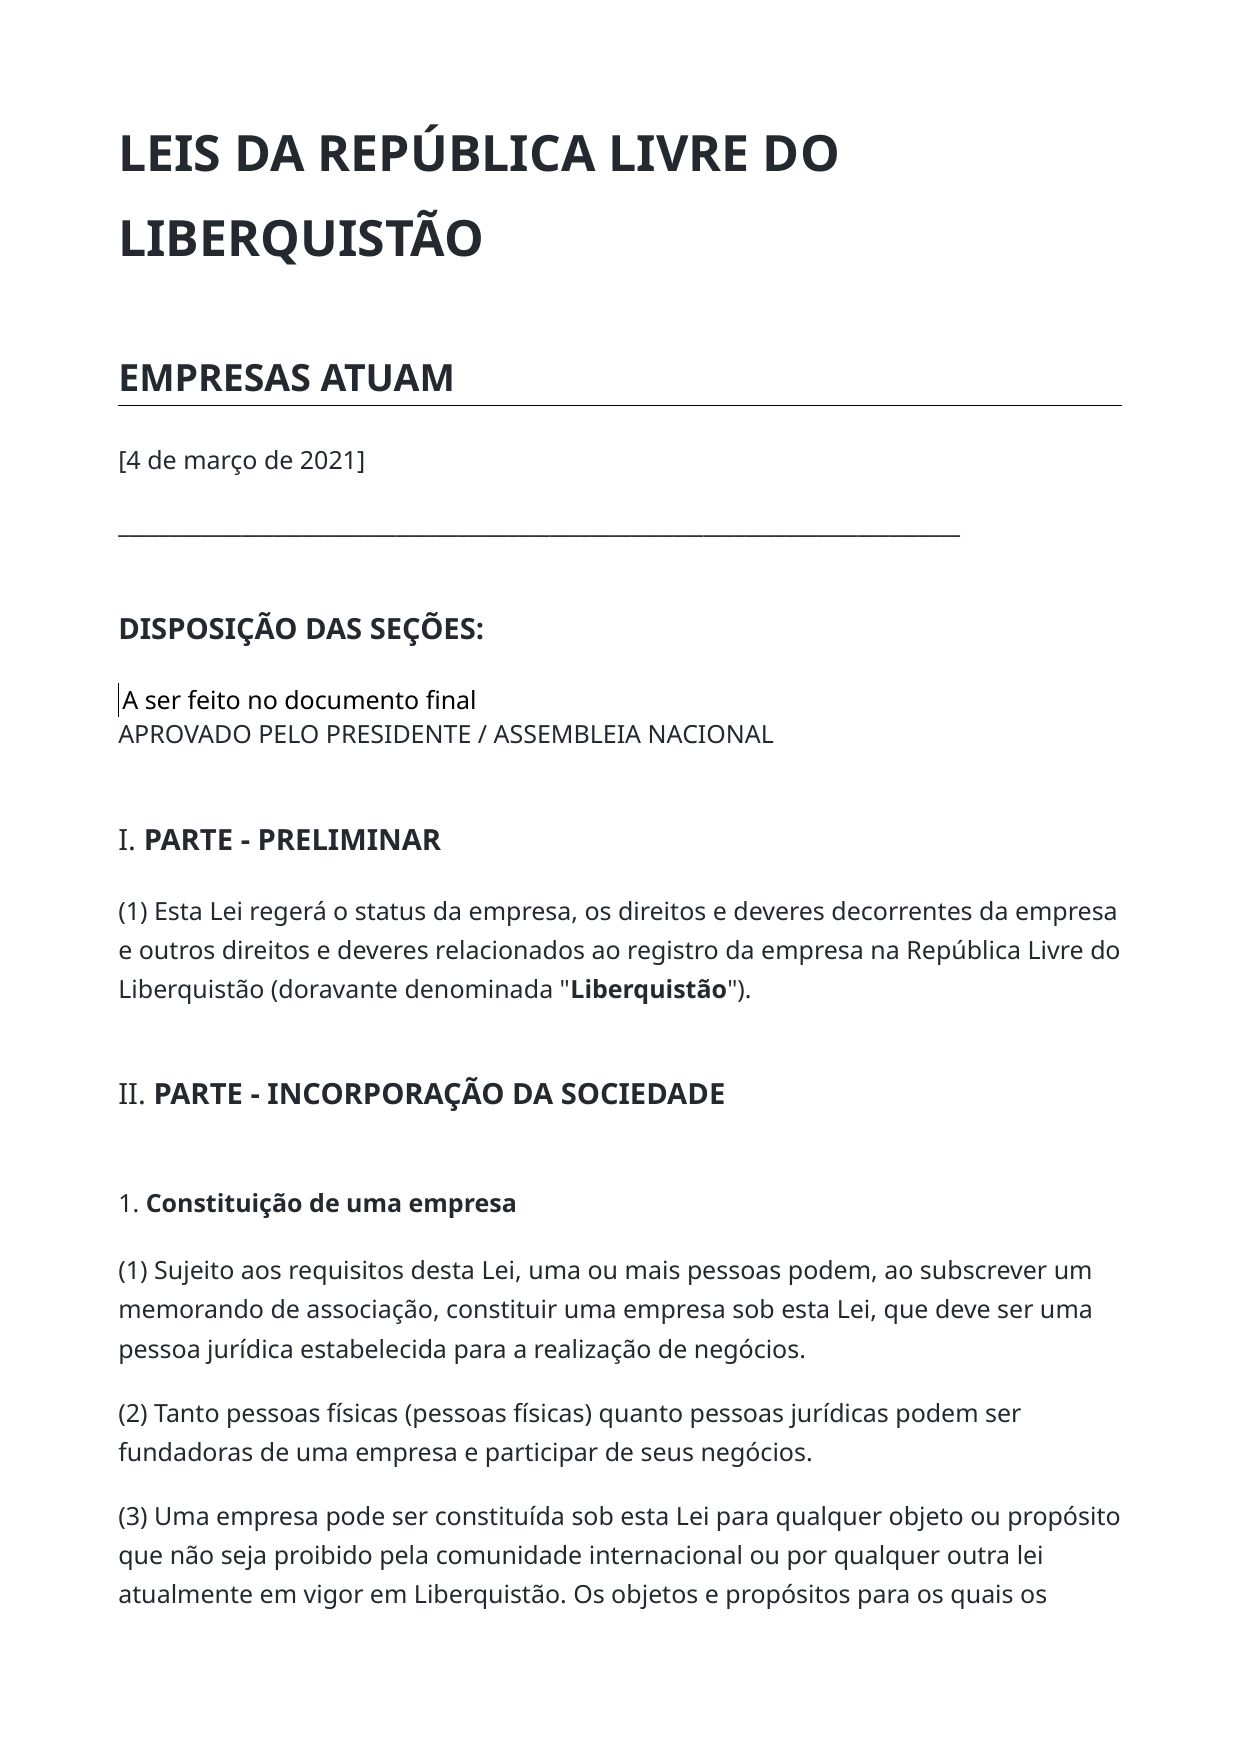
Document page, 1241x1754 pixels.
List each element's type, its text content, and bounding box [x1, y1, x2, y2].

text APROVADO PELO PRESIDENTE / ASSEMBLEIA NACIONAL [118, 717, 1122, 751]
text A ser feito no documento final [119, 683, 1122, 717]
text (1) Sujeito aos requisitos desta Lei, uma ou mais pessoas podem, ao subscrever um memorando de associação, constituir uma empresa sob esta Lei, que deve ser uma pessoa jurídica estabelecida para a realização de negócios. [118, 1253, 1122, 1365]
subtitle LEIS DA REPÚBLICA LIVRE DO LIBERQUISTÃO [118, 118, 1122, 271]
subtitle II. PARTE - INCORPORAÇÃO DA SOCIEDADE [118, 1073, 1122, 1113]
subtitle DISPOSIÇÃO DAS SEÇÕES: [118, 608, 1122, 648]
text __________________________________________________________________________________ [118, 507, 1122, 541]
subtitle I. PARTE - PRELIMINAR [118, 819, 1122, 858]
subtitle 1. Constituição de uma empresa [118, 1185, 1122, 1219]
text (3) Uma empresa pode ser constituída sob esta Lei para qualquer objeto ou propósito que não seja proibido pela comunidade internacional ou por qualquer outra lei atualmente em vigor em Liberquistão. Os objetos e propósitos para os quais os [118, 1499, 1122, 1611]
subtitle EMPRESAS ATUAM [118, 351, 1122, 405]
text [4 de março de 2021] [118, 443, 1122, 477]
text (1) Esta Lei regerá o status da empresa, os direitos e deveres decorrentes da empresa e outros direitos e deveres relacionados ao registro da empresa na República Livre do Liberquistão (doravante denominada "Liberquistão"). [118, 893, 1122, 1006]
text (2) Tanto pessoas físicas (pessoas físicas) quanto pessoas jurídicas podem ser fundadoras de uma empresa e participar de seus negócios. [118, 1395, 1122, 1469]
